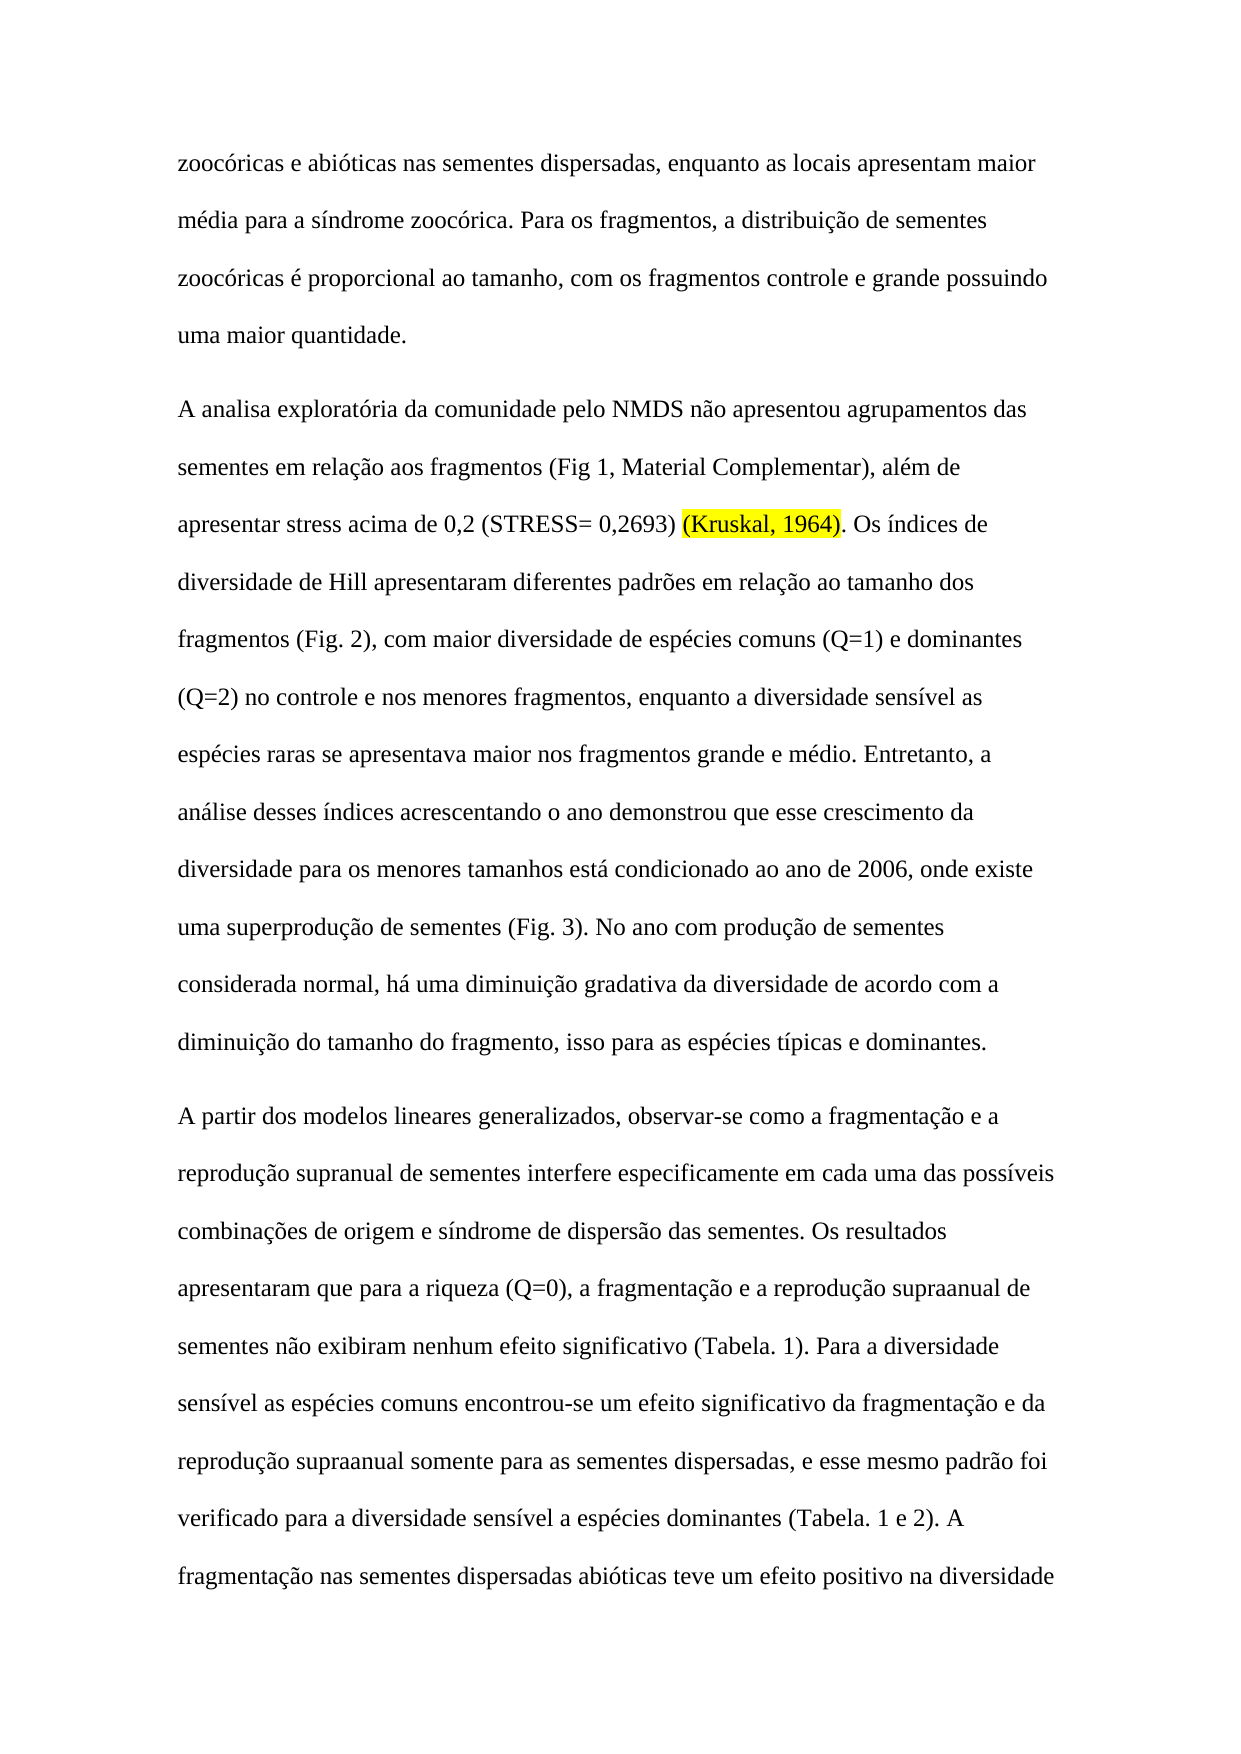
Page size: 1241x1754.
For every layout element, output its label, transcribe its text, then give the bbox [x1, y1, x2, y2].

text A analisa exploratória da comunidade pelo NMDS não apresentou agrupamentos das sementes em relação aos fragmentos (Fig 1, Material Complementar), além de apresentar stress acima de 0,2 (STRESS= 0,2693) (Kruskal, 1964). Os índices de diversidade de Hill apresentaram diferentes padrões em relação ao tamanho dos fragmentos (Fig. 2), com maior diversidade de espécies comuns (Q=1) e dominantes (Q=2) no controle e nos menores fragmentos, enquanto a diversidade sensível as espécies raras se apresentava maior nos fragmentos grande e médio. Entretanto, a análise desses índices acrescentando o ano demonstrou que esse crescimento da diversidade para os menores tamanhos está condicionado ao ano de 2006, onde existe uma superprodução de sementes (Fig. 3). No ano com produção de sementes considerada normal, há uma diminuição gradativa da diversidade de acordo com a diminuição do tamanho do fragmento, isso para as espécies típicas e dominantes. [177, 394, 1063, 1056]
text A partir dos modelos lineares generalizados, observar-se como a fragmentação e a reprodução supranual de sementes interfere especificamente em cada uma das possíveis combinações de origem e síndrome de dispersão das sementes. Os resultados apresentaram que para a riqueza (Q=0), a fragmentação e a reprodução supraanual de sementes não exibiram nenhum efeito significativo (Tabela. 1). Para a diversidade sensível as espécies comuns encontrou-se um efeito significativo da fragmentação e da reprodução supraanual somente para as sementes dispersadas, e esse mesmo padrão foi verificado para a diversidade sensível a espécies dominantes (Tabela. 1 e 2). A fragmentação nas sementes dispersadas abióticas teve um efeito positivo na diversidade [177, 1101, 1063, 1590]
text zoocóricas e abióticas nas sementes dispersadas, enquanto as locais apresentam maior média para a síndrome zoocórica. Para os fragmentos, a distribuição de sementes zoocóricas é proporcional ao tamanho, com os fragmentos controle e grande possuindo uma maior quantidade. [177, 148, 1063, 349]
